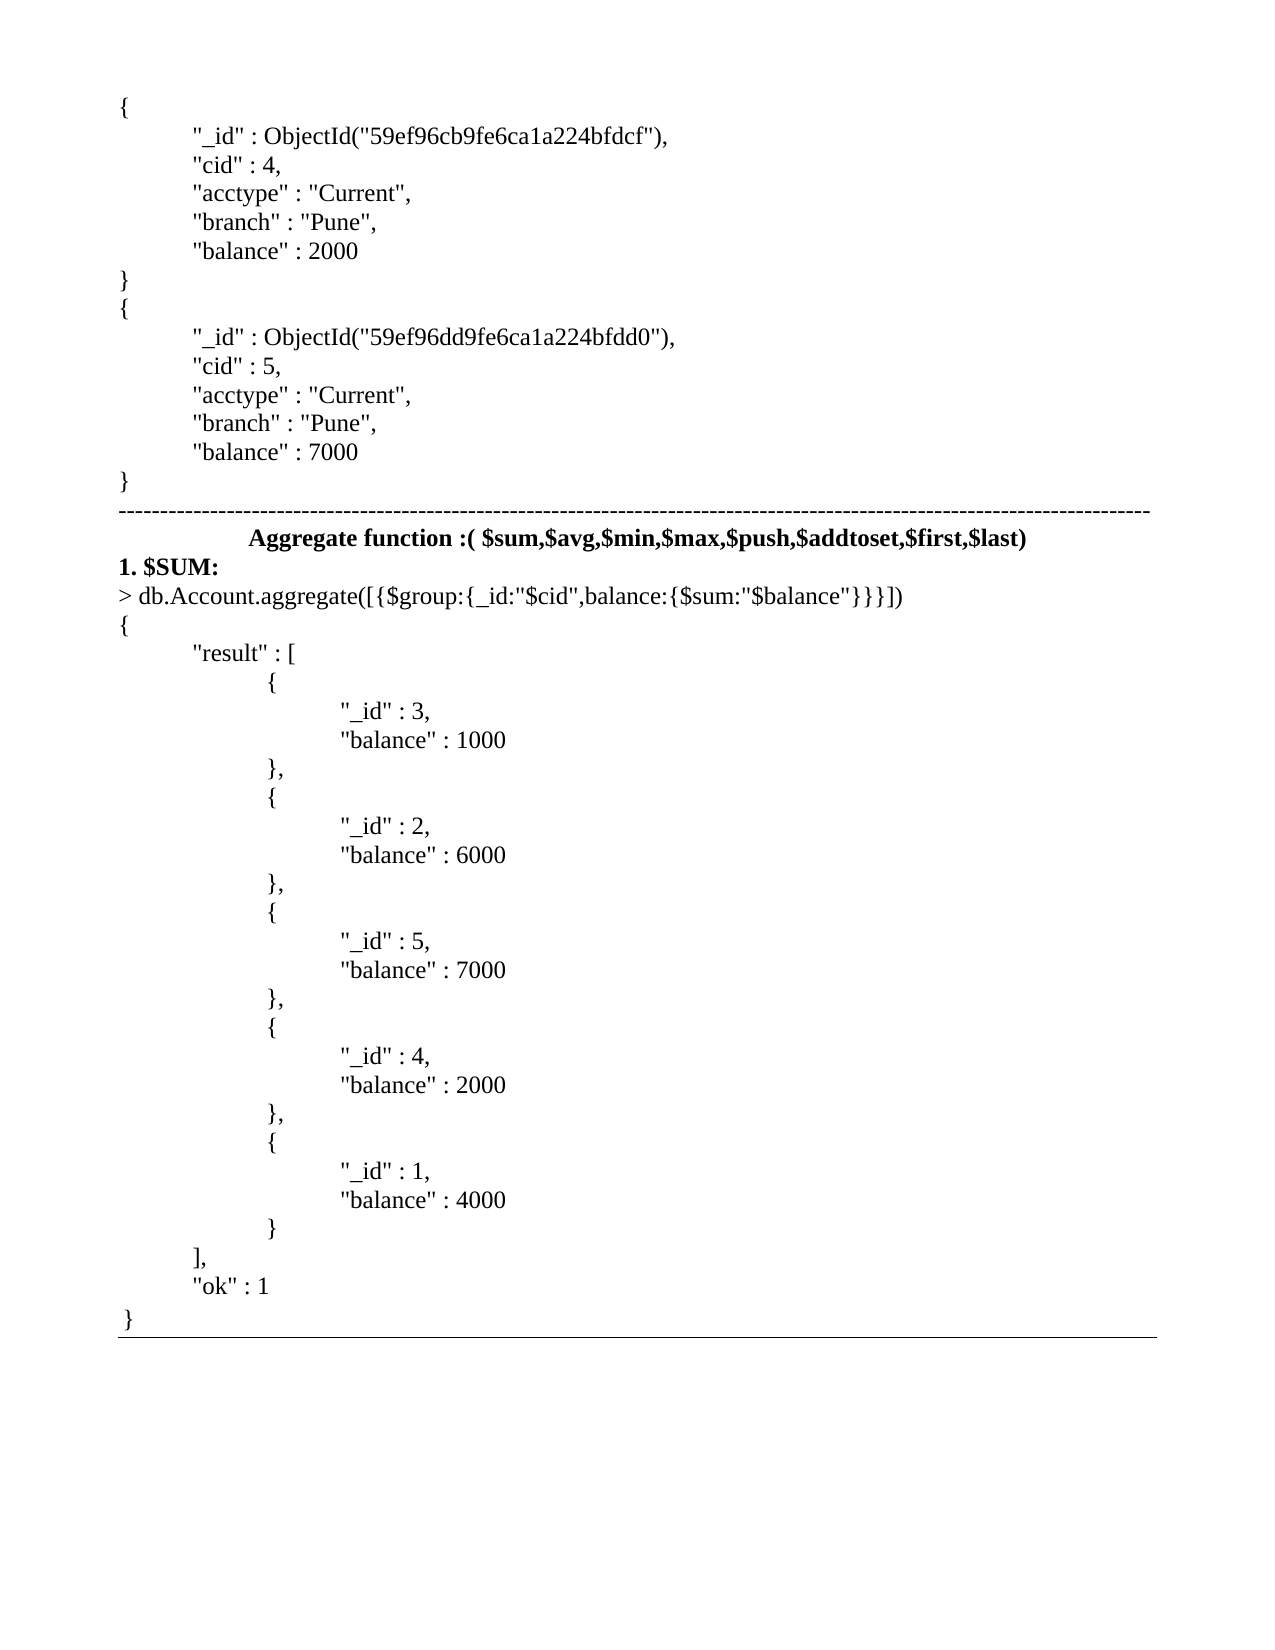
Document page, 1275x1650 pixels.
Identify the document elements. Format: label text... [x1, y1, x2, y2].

text "_id" : 1, [118, 1156, 1157, 1185]
text 1. $SUM: [118, 552, 1157, 581]
text "branch" : "Pune", [118, 408, 1157, 437]
text "acctype" : "Current", [118, 380, 1157, 408]
text "cid" : 5, [118, 351, 1157, 380]
text "balance" : 4000 [118, 1185, 1157, 1213]
text "result" : [ [118, 638, 1157, 667]
text "_id" : 4, [118, 1041, 1157, 1070]
text "_id" : 3, [118, 696, 1157, 725]
text "_id" : ObjectId("59ef96dd9fe6ca1a224bfdd0"), [118, 322, 1157, 351]
text "_id" : 2, [118, 811, 1157, 840]
text "cid" : 4, [118, 150, 1157, 178]
text "balance" : 6000 [118, 840, 1157, 868]
text { [118, 1012, 1157, 1041]
text "_id" : ObjectId("59ef96cb9fe6ca1a224bfdcf"), [118, 121, 1157, 150]
text ], [118, 1242, 1157, 1271]
text }, [118, 753, 1157, 782]
text { [118, 897, 1157, 926]
text "balance" : 2000 [118, 1070, 1157, 1098]
text "ok" : 1 [118, 1271, 1157, 1300]
text { [118, 92, 1157, 121]
text "acctype" : "Current", [118, 178, 1157, 207]
text "branch" : "Pune", [118, 207, 1157, 236]
text "balance" : 7000 [118, 437, 1157, 466]
text { [118, 610, 1157, 638]
text Aggregate function :( $sum,$avg,$min,$max,$push,$addtoset,$first,$last) [118, 523, 1157, 552]
text > db.Account.aggregate([{$group:{_id:"$cid",balance:{$sum:"$balance"}}}]) [118, 581, 1157, 610]
text "_id" : 5, [118, 926, 1157, 955]
text }, [118, 1098, 1157, 1127]
text { [118, 293, 1157, 322]
text } [118, 1213, 1157, 1242]
text }, [118, 868, 1157, 897]
text { [118, 1127, 1157, 1156]
text { [118, 667, 1157, 696]
text "balance" : 2000 [118, 236, 1157, 265]
text ---------------------------------------------------------------------------------------------------------------------------- [118, 495, 1157, 523]
text "balance" : 7000 [118, 955, 1157, 983]
text } [118, 265, 1157, 293]
text { [118, 782, 1157, 811]
text } [118, 1300, 1157, 1337]
text }, [118, 983, 1157, 1012]
text "balance" : 1000 [118, 725, 1157, 753]
text } [118, 466, 1157, 495]
